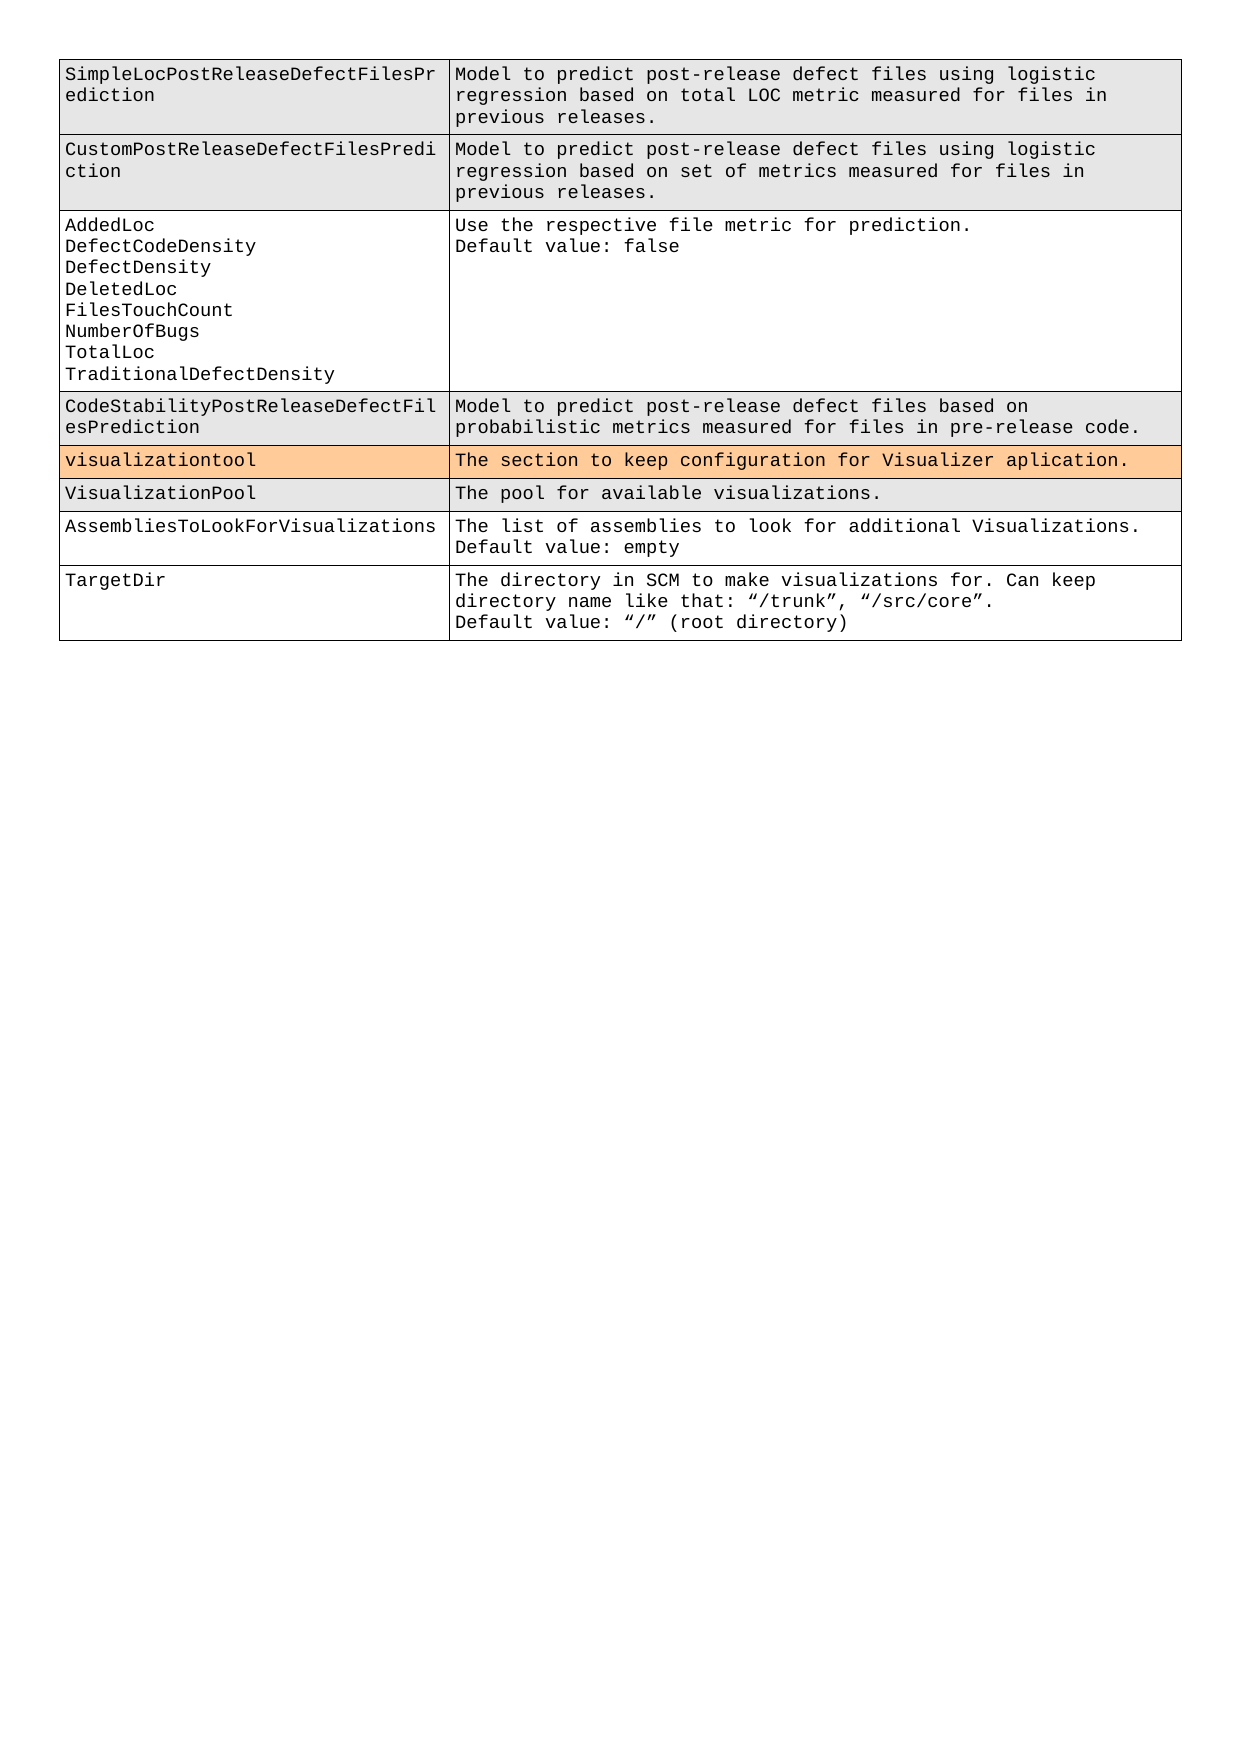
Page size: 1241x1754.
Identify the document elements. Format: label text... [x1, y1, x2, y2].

table_cell The directory in SCM to make visualizations for. Can keep directory name like that: “/trunk”, “/src/core”. Default value: “/” (root directory) [450, 566, 1181, 640]
table_cell The list of assemblies to look for additional Visualizations. Default value: empty [450, 512, 1181, 565]
table_cell Use the respective file metric for prediction. Default value: false [450, 211, 1181, 391]
table_cell Model to predict post-release defect files using logistic regression based on set of metrics measured for files in previous releases. [450, 135, 1181, 210]
table_cell visualizationtool [60, 446, 449, 478]
table_cell CodeStabilityPostReleaseDefectFilesPrediction [60, 392, 449, 445]
table_cell The pool for available visualizations. [450, 479, 1181, 511]
table_cell VisualizationPool [60, 479, 449, 511]
table_cell Model to predict post-release defect files based on probabilistic metrics measured for files in pre-release code. [450, 392, 1181, 445]
table_cell AddedLoc DefectCodeDensity DefectDensity DeletedLoc FilesTouchCount NumberOfBugs TotalLoc TraditionalDefectDensity [60, 211, 449, 391]
table_cell The section to keep configuration for Visualizer aplication. [450, 446, 1181, 478]
table_cell TargetDir [60, 566, 449, 640]
table_cell SimpleLocPostReleaseDefectFilesPrediction [60, 60, 449, 134]
table_cell Model to predict post-release defect files using logistic regression based on total LOC metric measured for files in previous releases. [450, 60, 1181, 134]
table_cell AssembliesToLookForVisualizations [60, 512, 449, 565]
table_cell CustomPostReleaseDefectFilesPrediction [60, 135, 449, 210]
